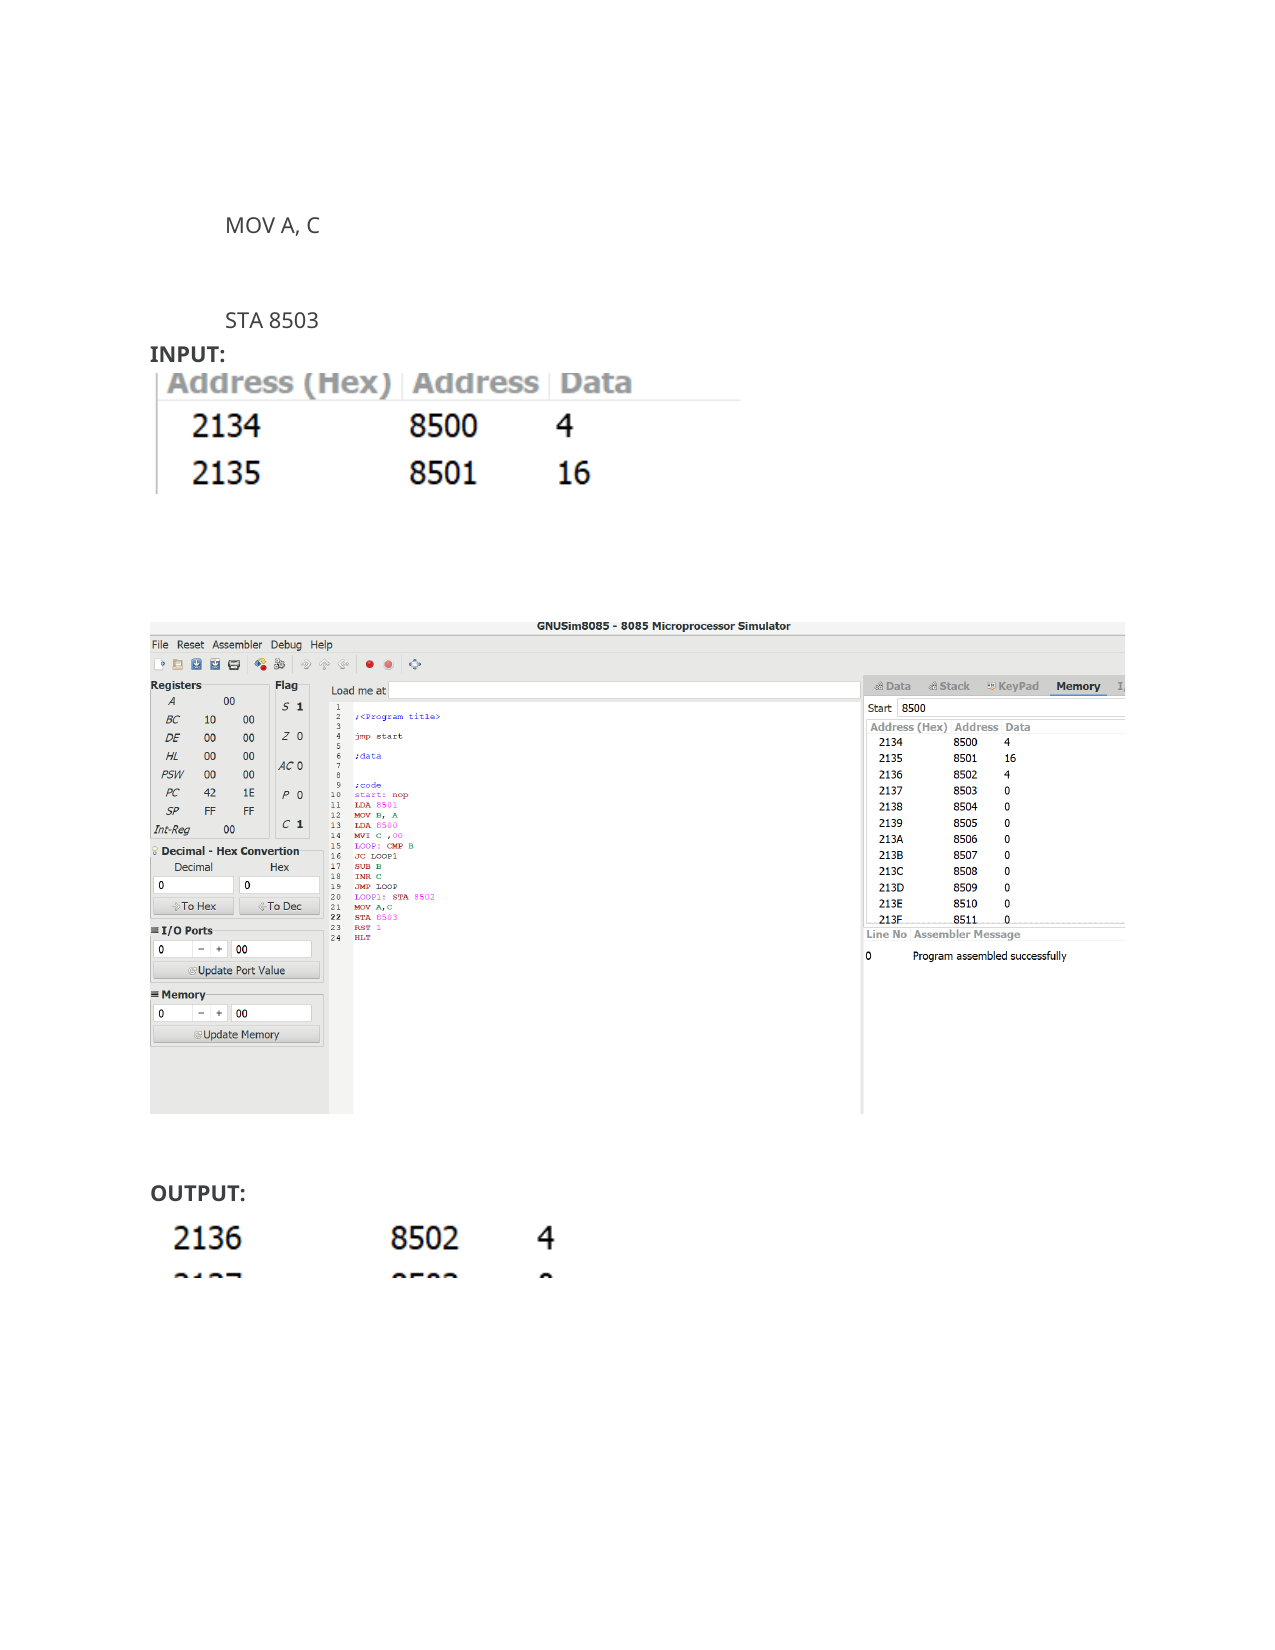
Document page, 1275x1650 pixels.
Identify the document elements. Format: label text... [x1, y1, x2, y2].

text STA 8503 [150, 305, 1125, 335]
text OUTPUT: [150, 1178, 1125, 1208]
picture [150, 373, 741, 494]
picture [150, 622, 1125, 1114]
text INPUT: [150, 339, 1125, 369]
text MOV A, C [150, 210, 1125, 240]
picture [150, 1212, 791, 1278]
